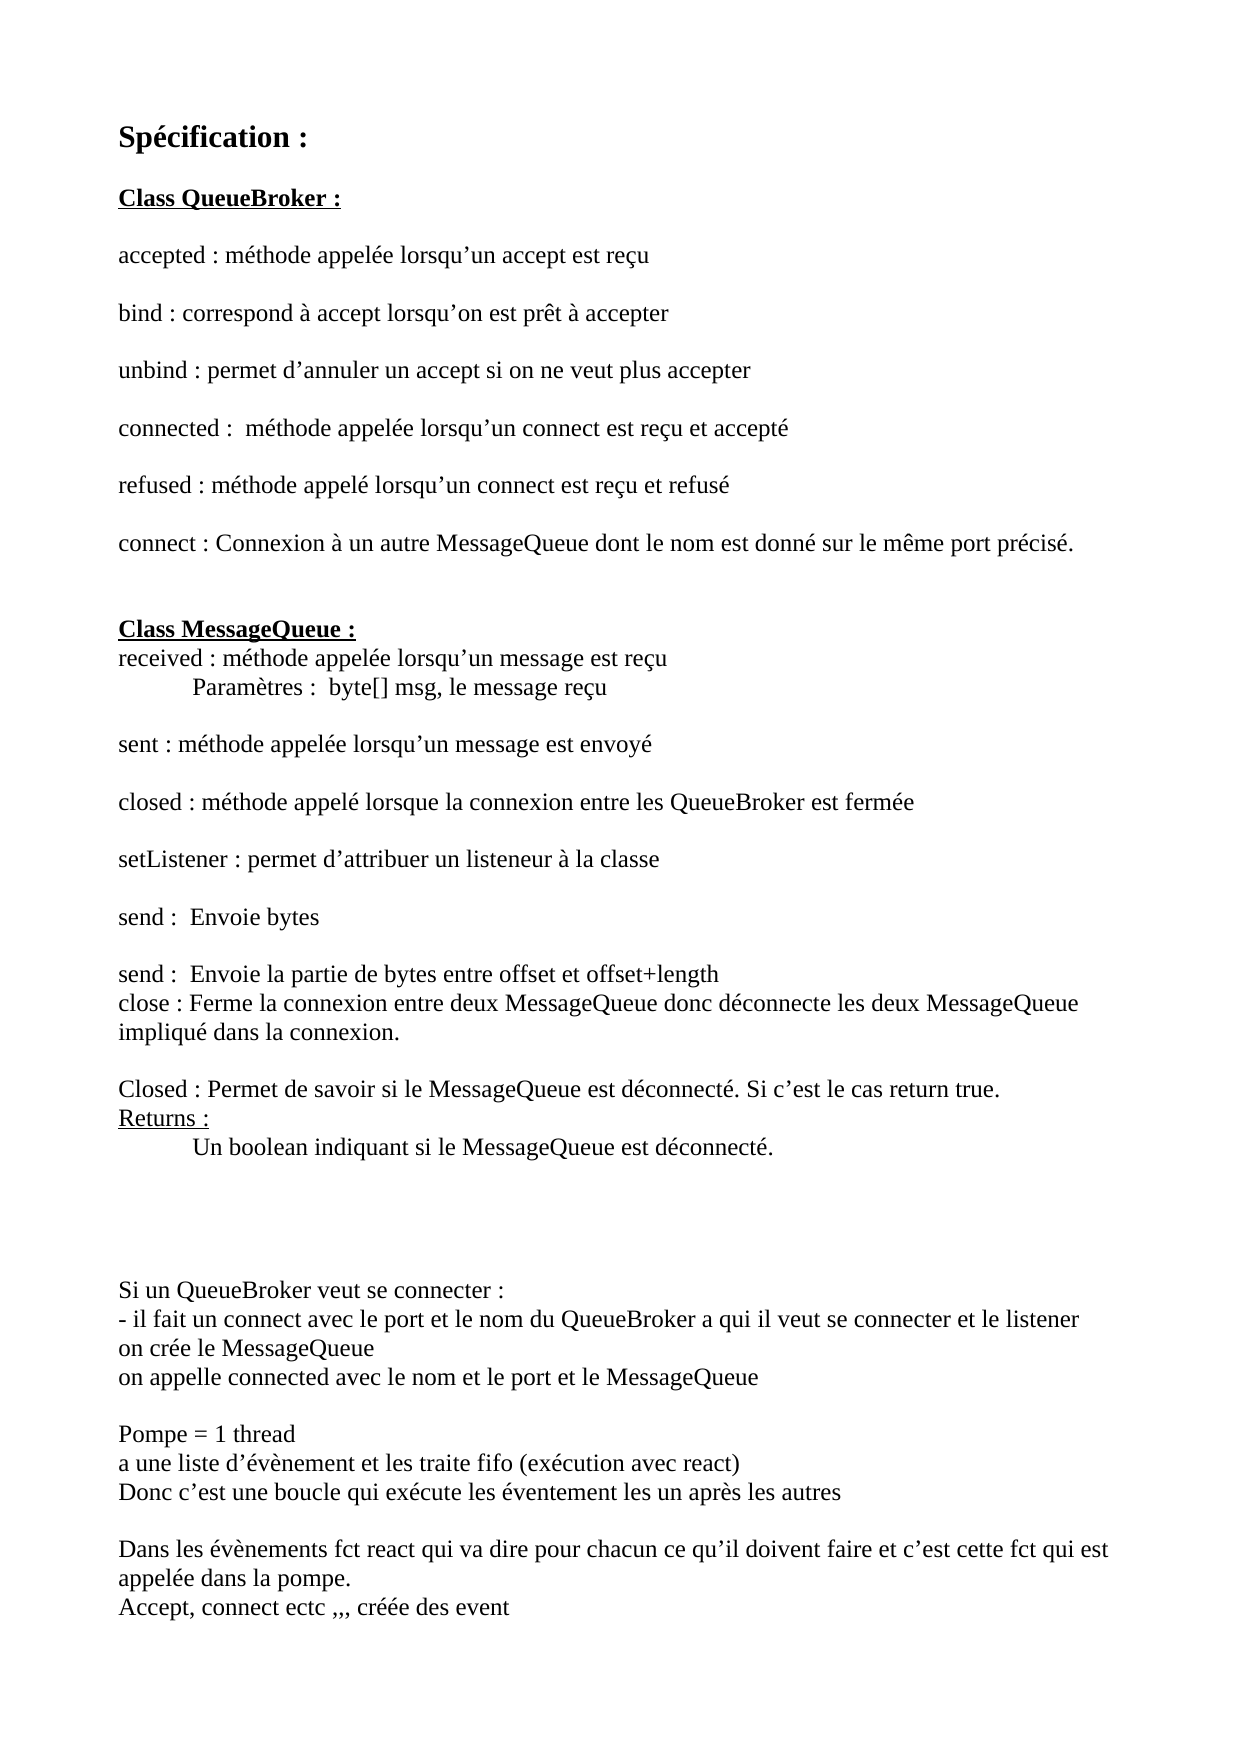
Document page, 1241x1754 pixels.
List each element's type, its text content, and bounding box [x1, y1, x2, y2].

text connect : Connexion à un autre MessageQueue dont le nom est donné sur le même port précisé. [118, 528, 1122, 557]
text sent : méthode appelée lorsqu’un message est envoyé [118, 729, 1122, 758]
text Un boolean indiquant si le MessageQueue est déconnecté. [118, 1132, 1122, 1160]
text setListener : permet d’attribuer un listeneur à la classe [118, 844, 1122, 873]
text a une liste d’évènement et les traite fifo (exécution avec react) [118, 1448, 1122, 1477]
text Closed : Permet de savoir si le MessageQueue est déconnecté. Si c’est le cas return true. [118, 1074, 1122, 1103]
text connected : méthode appelée lorsqu’un connect est reçu et accepté [118, 413, 1122, 442]
text Class QueueBroker : [118, 183, 1122, 212]
text Returns : [118, 1103, 1122, 1132]
text Donc c’est une boucle qui exécute les éventement les un après les autres [118, 1477, 1122, 1505]
text Accept, connect ectc ,,, créée des event [118, 1592, 1122, 1620]
text Pompe = 1 thread [118, 1419, 1122, 1448]
text Dans les évènements fct react qui va dire pour chacun ce qu’il doivent faire et c’est cette fct qui est appelée dans la pompe. [118, 1534, 1122, 1592]
text Class MessageQueue : [118, 614, 1122, 643]
text Si un QueueBroker veut se connecter : [118, 1275, 1122, 1304]
text refused : méthode appelé lorsqu’un connect est reçu et refusé [118, 470, 1122, 499]
text send : Envoie la partie de bytes entre offset et offset+length [118, 959, 1122, 988]
text on appelle connected avec le nom et le port et le MessageQueue [118, 1362, 1122, 1390]
text accepted : méthode appelée lorsqu’un accept est reçu [118, 240, 1122, 269]
text Spécification : [118, 118, 1122, 154]
text Paramètres : byte[] msg, le message reçu [118, 672, 1122, 700]
text closed : méthode appelé lorsque la connexion entre les QueueBroker est fermée [118, 787, 1122, 815]
text on crée le MessageQueue [118, 1333, 1122, 1362]
text close : Ferme la connexion entre deux MessageQueue donc déconnecte les deux MessageQueue impliqué dans la connexion. [118, 988, 1122, 1045]
text send : Envoie bytes [118, 902, 1122, 930]
text - il fait un connect avec le port et le nom du QueueBroker a qui il veut se connecter et le listener [118, 1304, 1122, 1333]
text unbind : permet d’annuler un accept si on ne veut plus accepter [118, 355, 1122, 384]
text received : méthode appelée lorsqu’un message est reçu [118, 643, 1122, 672]
text bind : correspond à accept lorsqu’on est prêt à accepter [118, 298, 1122, 327]
